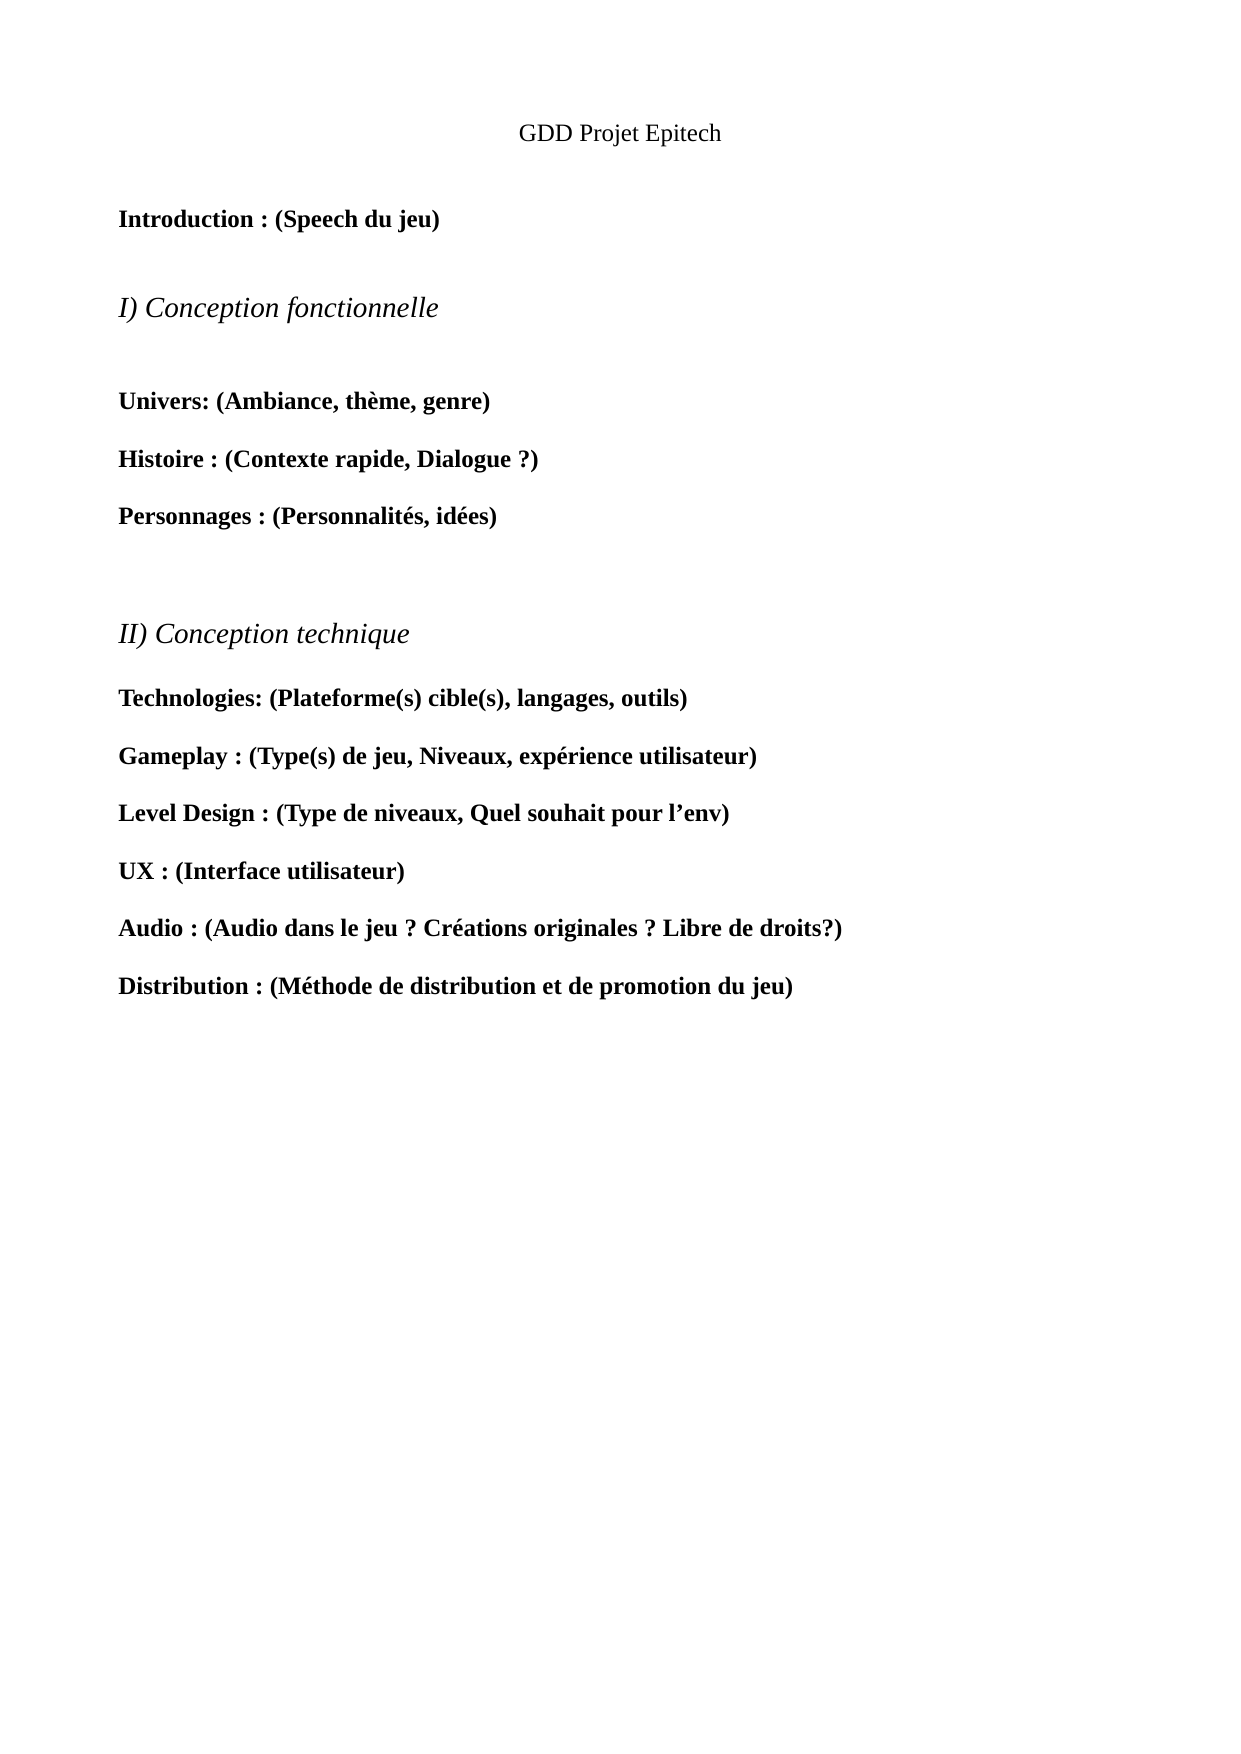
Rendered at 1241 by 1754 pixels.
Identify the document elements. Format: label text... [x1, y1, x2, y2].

text Level Design : (Type de niveaux, Quel souhait pour l’env) [118, 798, 1122, 827]
text Introduction : (Speech du jeu) [118, 204, 1122, 233]
text Histoire : (Contexte rapide, Dialogue ?) [118, 444, 1122, 473]
text I) Conception fonctionnelle [118, 291, 1122, 324]
text UX : (Interface utilisateur) [118, 856, 1122, 885]
text Univers: (Ambiance, thème, genre) [118, 386, 1122, 415]
text II) Conception technique [118, 616, 1122, 650]
text Gameplay : (Type(s) de jeu, Niveaux, expérience utilisateur) [118, 741, 1122, 770]
text Distribution : (Méthode de distribution et de promotion du jeu) [118, 971, 1122, 1000]
text Personnages : (Personnalités, idées) [118, 501, 1122, 530]
text GDD Projet Epitech [118, 118, 1122, 147]
text Technologies: (Plateforme(s) cible(s), langages, outils) [118, 683, 1122, 712]
text Audio : (Audio dans le jeu ? Créations originales ? Libre de droits?) [118, 913, 1122, 942]
